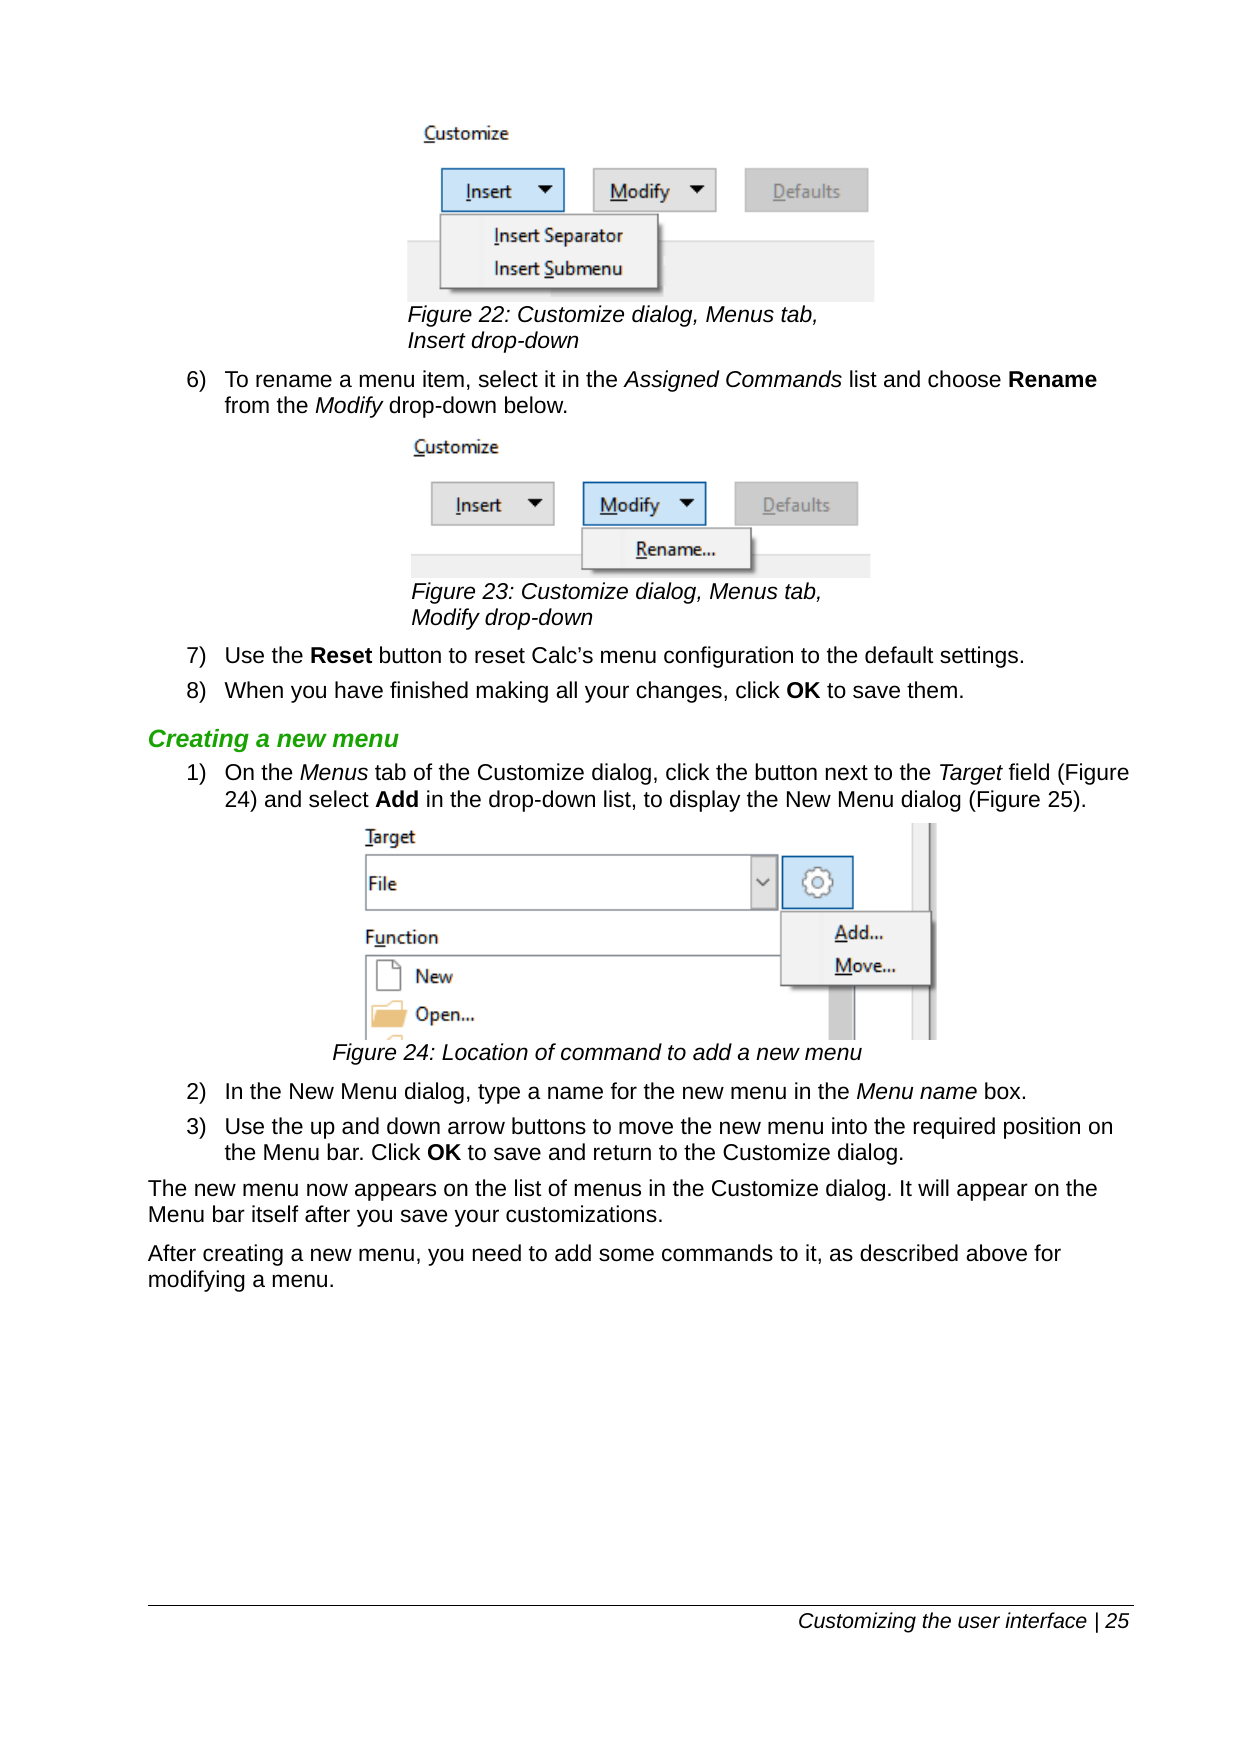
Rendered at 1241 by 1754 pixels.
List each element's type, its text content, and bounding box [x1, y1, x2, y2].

list In the New Menu dialog, type a name for the new menu in the Menu name box. [207, 1078, 1134, 1104]
list On the Menus tab of the Customize dialog, click the button next to the Target field (Figure 24) and select Add in the drop-down list, to display the New Menu dialog (Figure 25). [207, 759, 1134, 812]
text Figure 22: Customize dialog, Menus tab, Insert drop-down [407, 302, 874, 354]
picture [411, 430, 871, 578]
text Figure 24: Location of command to add a new menu [332, 824, 950, 1066]
picture [332, 823, 937, 1040]
list Use the Reset button to reset Calc’s menu configuration to the default settings. [207, 642, 1134, 669]
list To rename a menu item, select it in the Assigned Commands list and choose Rename from the Modify drop-down below. [207, 366, 1134, 418]
text The new menu now appears on the list of menus in the Customize dialog. It will appear on the Menu bar itself after you save your customizations. [148, 1174, 1134, 1227]
list Use the up and down arrow buttons to move the new menu into the required position on the Menu bar. Click OK to save and return to the Customize dialog. [207, 1113, 1134, 1166]
text Figure 23: Customize dialog, Menus tab, Modify drop-down [411, 578, 871, 630]
subtitle Creating a new menu [148, 724, 1134, 753]
picture [407, 118, 875, 302]
text After creating a new menu, you need to add some commands to it, as described above for modifying a menu. [148, 1240, 1134, 1292]
list When you have finished making all your changes, click OK to save them. [207, 677, 1134, 704]
